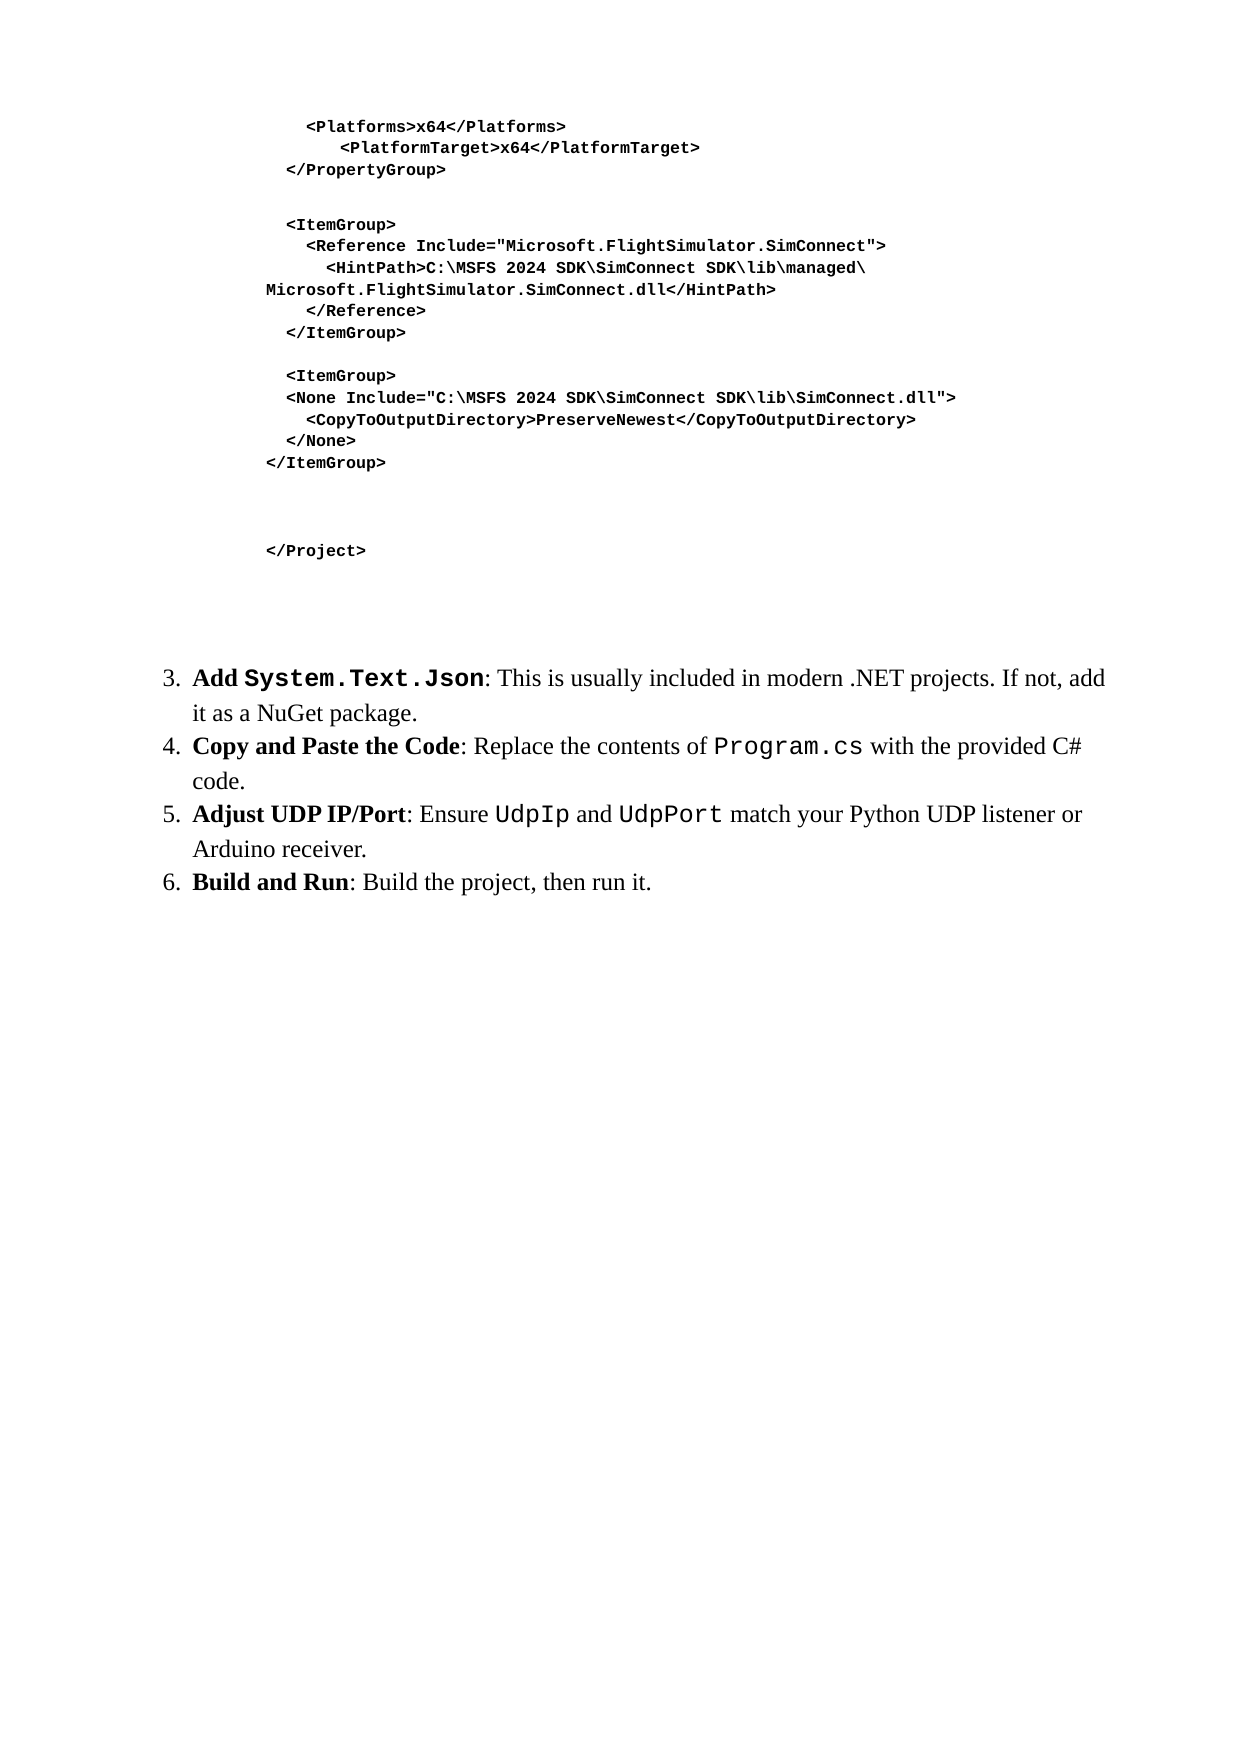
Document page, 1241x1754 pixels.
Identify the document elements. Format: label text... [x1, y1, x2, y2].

text <HintPath>C:\MSFS 2024 SDK\SimConnect SDK\lib\managed\Microsoft.FlightSimulator.SimConnect.dll</HintPath> [266, 259, 1122, 300]
text <Reference Include="Microsoft.FlightSimulator.SimConnect"> [266, 238, 1122, 257]
text </Reference> [266, 303, 1122, 322]
list Adjust UDP IP/Port: Ensure UdpIp and UdpPort match your Python UDP listener or Arduino receiver. [162, 799, 1122, 863]
text <ItemGroup> [266, 216, 1122, 235]
text </Project> [266, 542, 1122, 561]
text <ItemGroup> [266, 368, 1122, 387]
text </None> [266, 433, 1122, 452]
text <PlatformTarget>x64</PlatformTarget> [266, 140, 1122, 159]
text </ItemGroup> [266, 324, 1122, 343]
text </PropertyGroup> [266, 161, 1122, 180]
list Build and Run: Build the project, then run it. [162, 867, 1122, 896]
text <Platforms>x64</Platforms> [266, 118, 1122, 137]
list Copy and Paste the Code: Replace the contents of Program.cs with the provided C# code. [162, 731, 1122, 795]
text </ItemGroup> [266, 454, 1122, 473]
list Add System.Text.Json: This is usually included in modern .NET projects. If not, add it as a NuGet package. [162, 663, 1122, 727]
text <CopyToOutputDirectory>PreserveNewest</CopyToOutputDirectory> [266, 411, 1122, 430]
text <None Include="C:\MSFS 2024 SDK\SimConnect SDK\lib\SimConnect.dll"> [266, 389, 1122, 408]
